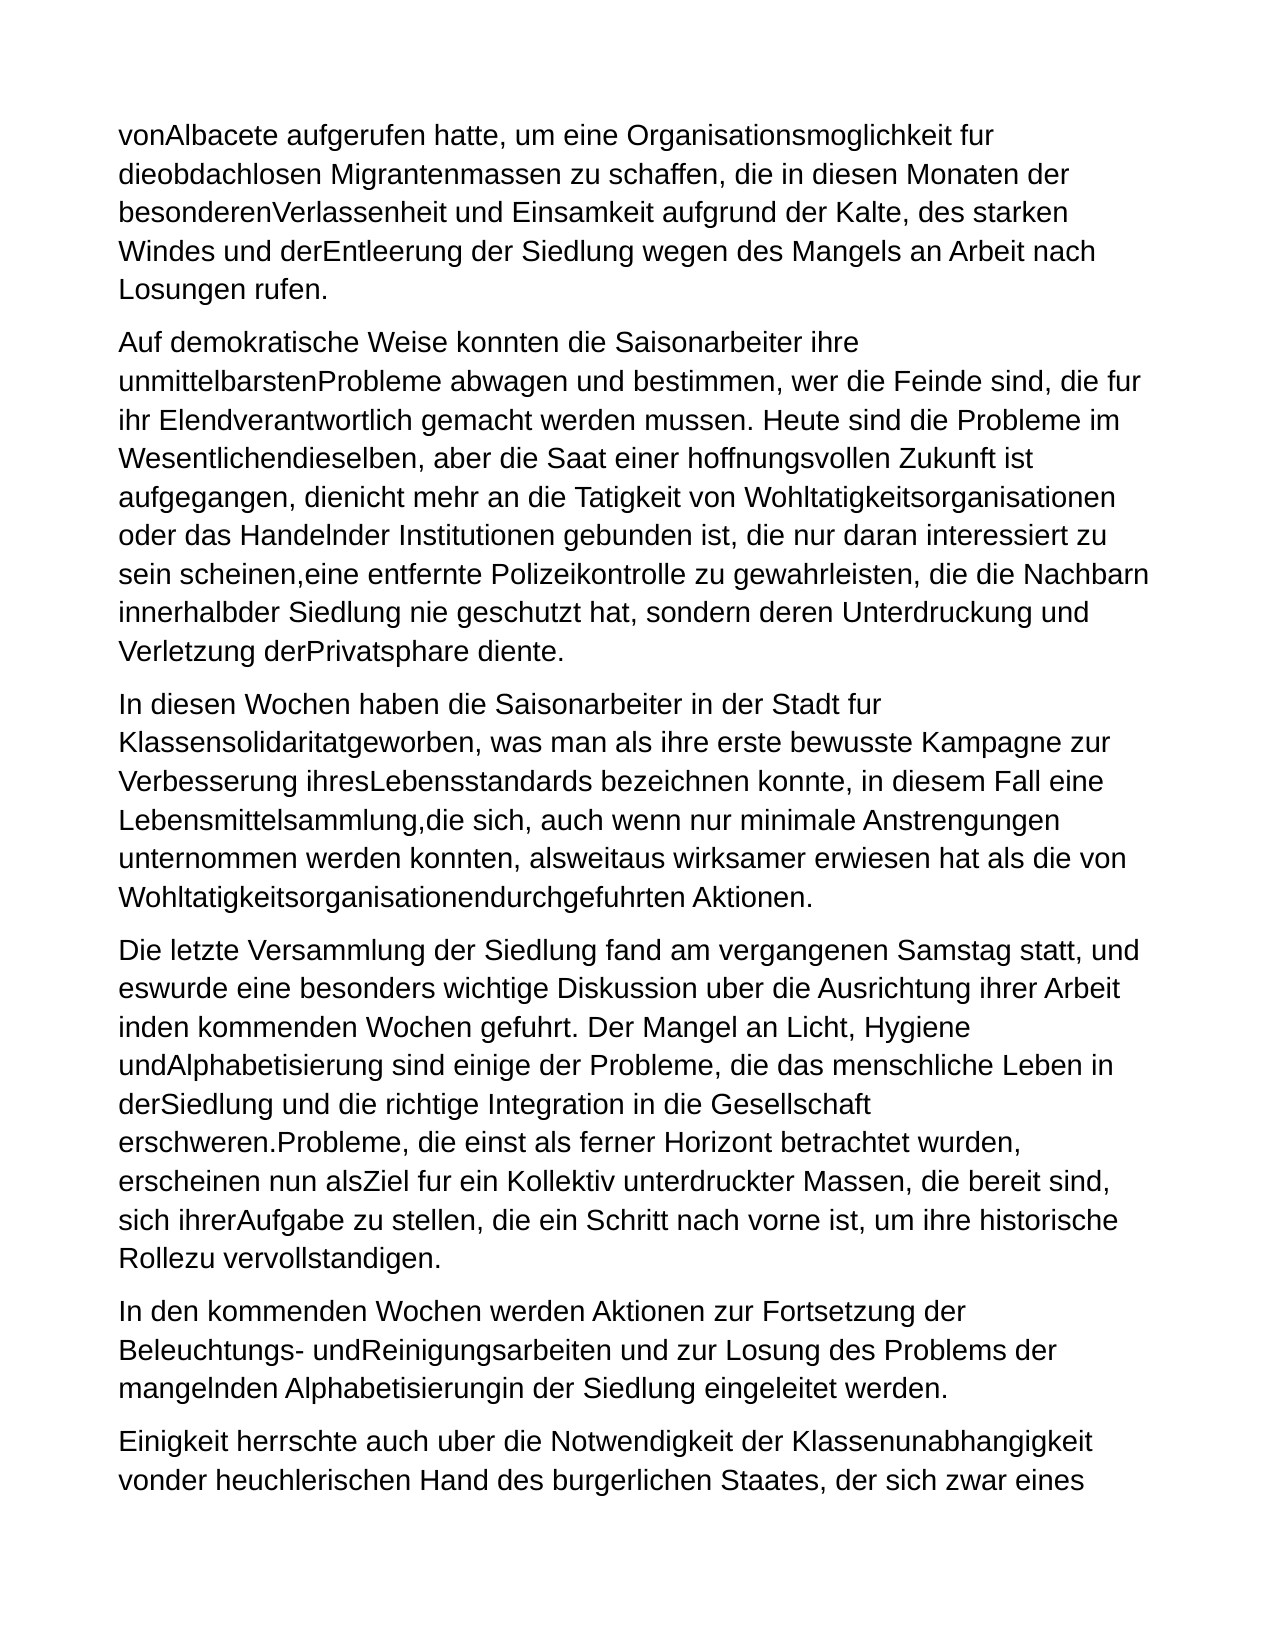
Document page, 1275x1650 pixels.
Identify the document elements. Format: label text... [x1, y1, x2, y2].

text Auf demokratische Weise konnten die Saisonarbeiter ihre unmittelbarstenProbleme abwagen und bestimmen, wer die Feinde sind, die fur ihr Elendverantwortlich gemacht werden mussen. Heute sind die Probleme im Wesentlichendieselben, aber die Saat einer hoffnungsvollen Zukunft ist aufgegangen, dienicht mehr an die Tatigkeit von Wohltatigkeitsorganisationen oder das Handelnder Institutionen gebunden ist, die nur daran interessiert zu sein scheinen,eine entfernte Polizeikontrolle zu gewahrleisten, die die Nachbarn innerhalbder Siedlung nie geschutzt hat, sondern deren Unterdruckung und Verletzung derPrivatsphare diente. [118, 325, 1157, 667]
text Die letzte Versammlung der Siedlung fand am vergangenen Samstag statt, und eswurde eine besonders wichtige Diskussion uber die Ausrichtung ihrer Arbeit inden kommenden Wochen gefuhrt. Der Mangel an Licht, Hygiene undAlphabetisierung sind einige der Probleme, die das menschliche Leben in derSiedlung und die richtige Integration in die Gesellschaft erschweren.Probleme, die einst als ferner Horizont betrachtet wurden, erscheinen nun alsZiel fur ein Kollektiv unterdruckter Massen, die bereit sind, sich ihrerAufgabe zu stellen, die ein Schritt nach vorne ist, um ihre historische Rollezu vervollstandigen. [118, 933, 1157, 1274]
text In diesen Wochen haben die Saisonarbeiter in der Stadt fur Klassensolidaritatgeworben, was man als ihre erste bewusste Kampagne zur Verbesserung ihresLebensstandards bezeichnen konnte, in diesem Fall eine Lebensmittelsammlung,die sich, auch wenn nur minimale Anstrengungen unternommen werden konnten, alsweitaus wirksamer erwiesen hat als die von Wohltatigkeitsorganisationendurchgefuhrten Aktionen. [118, 687, 1157, 913]
text Einigkeit herrschte auch uber die Notwendigkeit der Klassenunabhangigkeit vonder heuchlerischen Hand des burgerlichen Staates, der sich zwar eines [118, 1424, 1157, 1496]
text In den kommenden Wochen werden Aktionen zur Fortsetzung der Beleuchtungs- undReinigungsarbeiten und zur Losung des Problems der mangelnden Alphabetisierungin der Siedlung eingeleitet werden. [118, 1294, 1157, 1405]
text vonAlbacete aufgerufen hatte, um eine Organisationsmoglichkeit fur dieobdachlosen Migrantenmassen zu schaffen, die in diesen Monaten der besonderenVerlassenheit und Einsamkeit aufgrund der Kalte, des starken Windes und derEntleerung der Siedlung wegen des Mangels an Arbeit nach Losungen rufen. [118, 118, 1157, 306]
